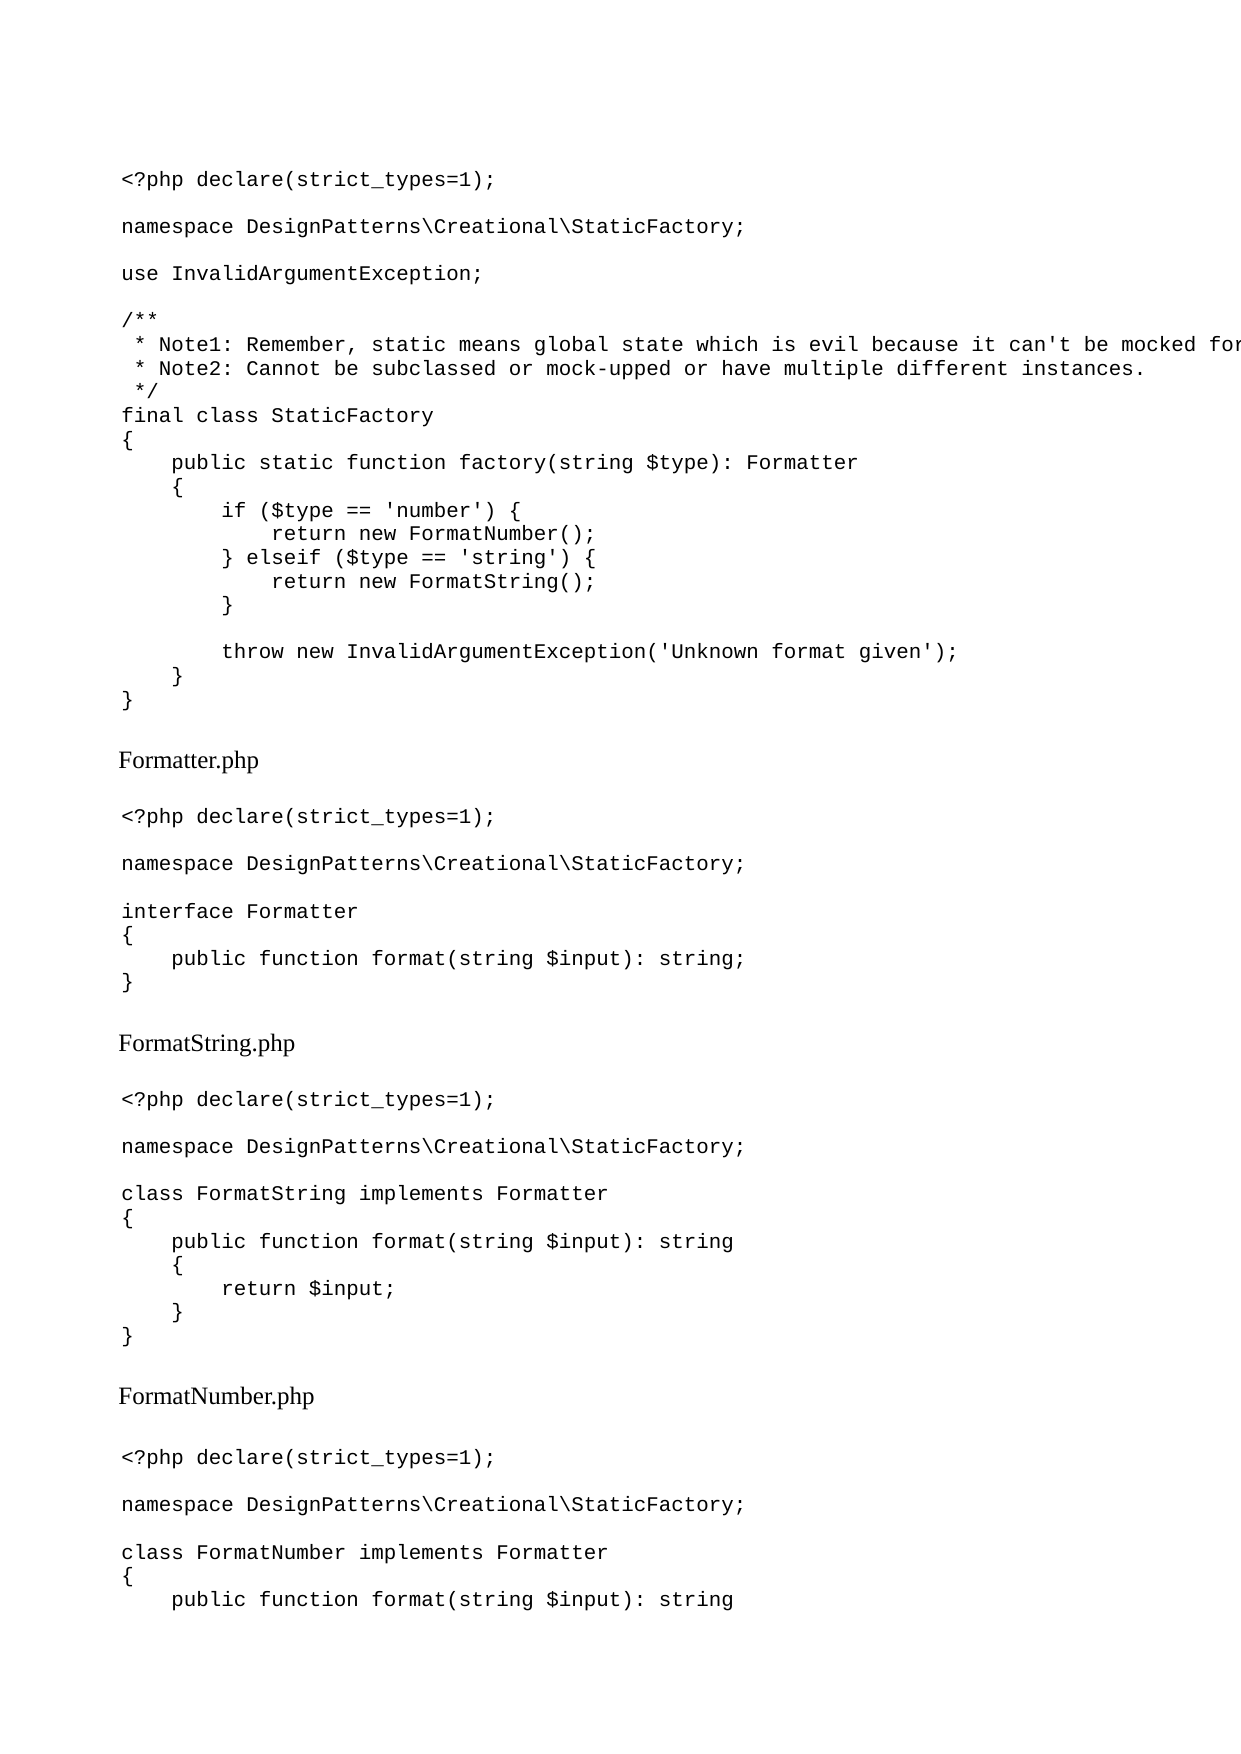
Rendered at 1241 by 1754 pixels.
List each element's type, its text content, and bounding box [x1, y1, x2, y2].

text FormatString.php [118, 1028, 1122, 1056]
table_header [118, 793, 136, 803]
table_header [118, 1429, 136, 1439]
text Formatter.php [118, 745, 1122, 774]
table_header <?php declare(strict_types=1); namespace DesignPatterns\Creational\StaticFactory; class FormatNumber implements Formatter { public function format(string $input): string [118, 1444, 760, 1616]
table_header <?php declare(strict_types=1); namespace DesignPatterns\Creational\StaticFactory; interface Formatter { public function format(string $input): string; } [118, 803, 760, 1028]
table_header <?php declare(strict_types=1); namespace DesignPatterns\Creational\StaticFactory; class FormatString implements Formatter { public function format(string $input): string { return $input; } } [118, 1086, 760, 1381]
table_header <?php declare(strict_types=1); namespace DesignPatterns\Creational\StaticFactory; use InvalidArgumentException; /** * Note1: Remember, static means global state which is evil because it can't be mocked for tests * Note2: Cannot be subclassed or mock-upped or have multiple different instances. */ final class StaticFactory { public static function factory(string $type): Formatter { if ($type == 'number') { return new FormatNumber(); } elseif ($type == 'string') { return new FormatString(); } throw new InvalidArgumentException('Unknown format given'); } } [118, 166, 1240, 745]
table_header [118, 1075, 136, 1086]
text FormatNumber.php [118, 1381, 1122, 1410]
